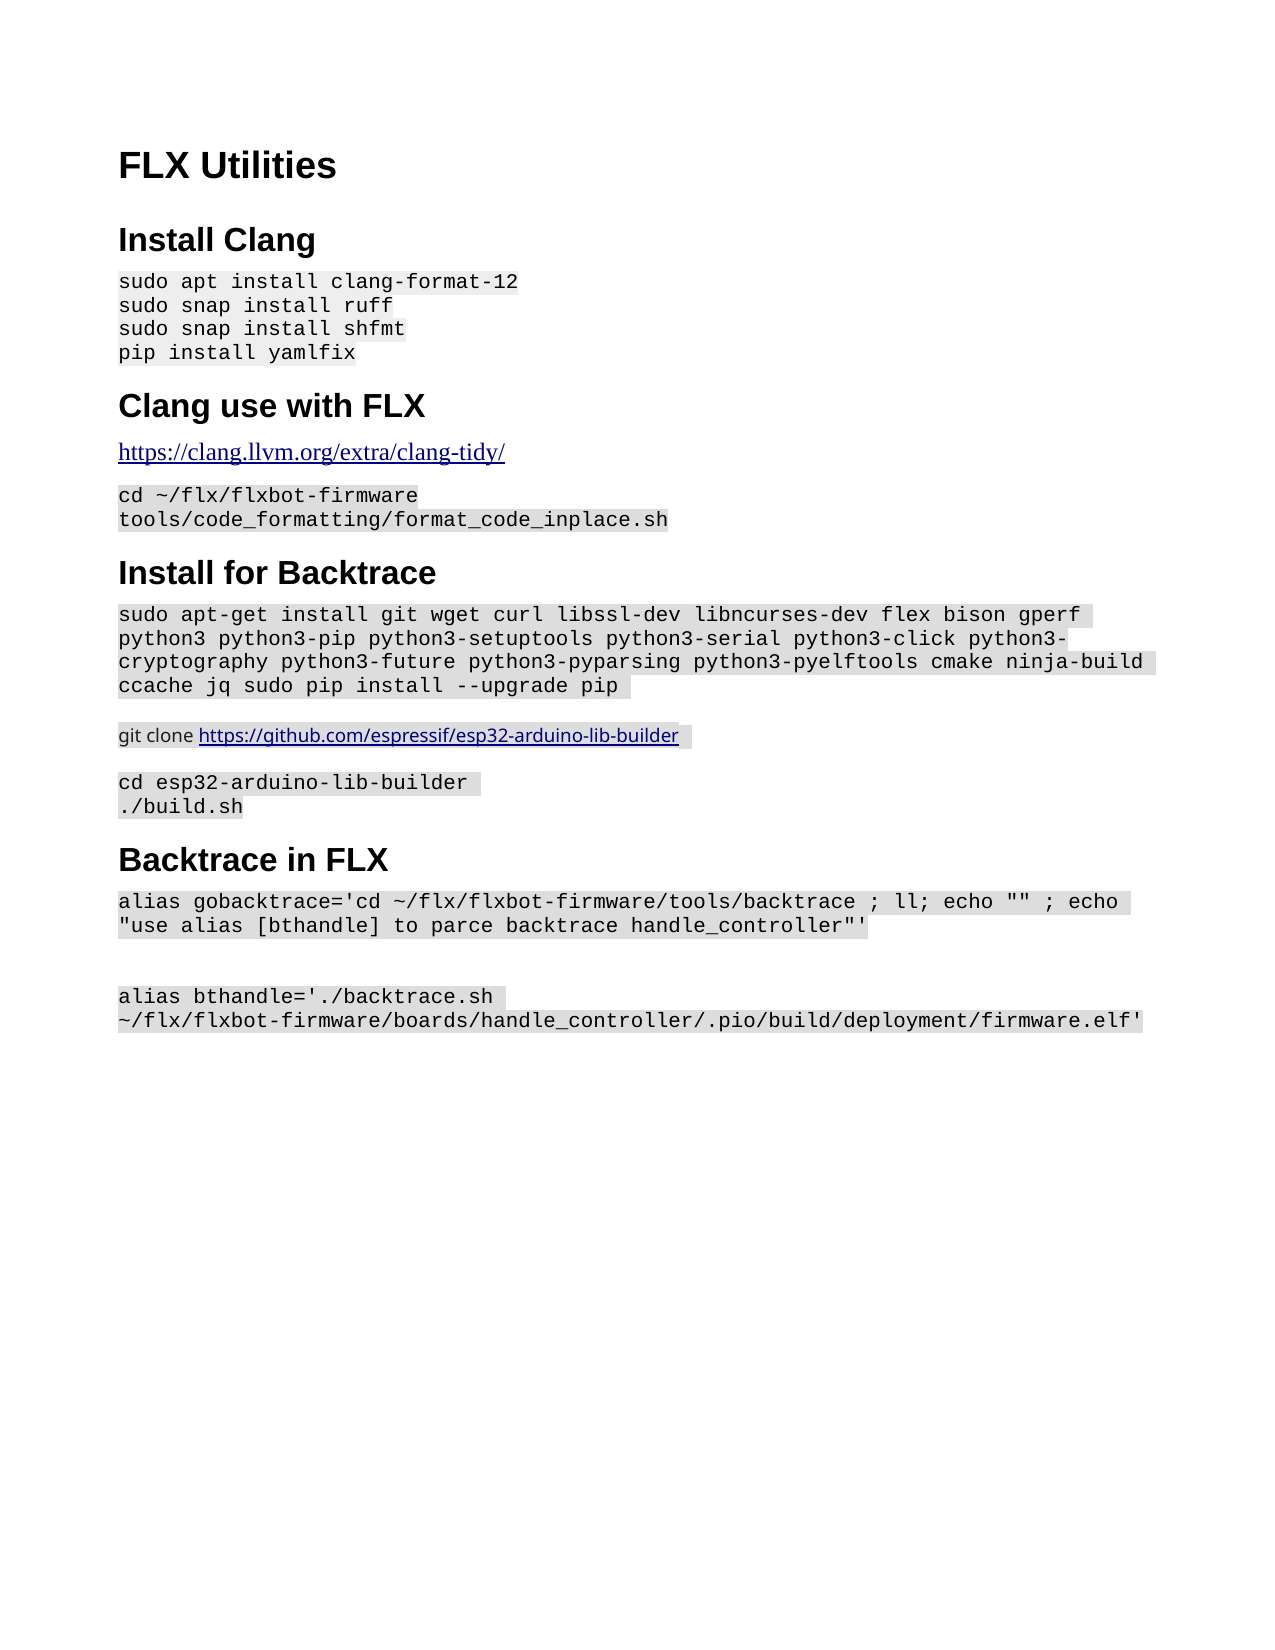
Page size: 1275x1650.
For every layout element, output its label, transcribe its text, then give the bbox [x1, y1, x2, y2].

subtitle FLX Utilities [118, 143, 1157, 187]
text sudo snap install ruff [118, 295, 1157, 318]
subtitle Clang use with FLX [118, 386, 1157, 425]
text sudo snap install shfmt [118, 318, 1157, 342]
text https://clang.llvm.org/extra/clang-tidy/ [118, 437, 1157, 466]
text ./build.sh [243, 796, 1157, 819]
text cd ~/flx/flxbot-firmware [418, 485, 1157, 509]
subtitle Backtrace in FLX [118, 840, 1157, 879]
text sudo apt install clang-format-12 [118, 271, 1157, 295]
text alias bthandle='./backtrace.sh ~/flx/flxbot-firmware/boards/handle_controller/.pio/build/deployment/firmware.elf' [506, 986, 1157, 1033]
text git clone https://github.com/espressif/esp32-arduino-lib-builder [679, 722, 1157, 749]
subtitle Install for Backtrace [118, 553, 1157, 592]
text cd esp32-arduino-lib-builder [481, 772, 1157, 796]
text pip install yamlfix [118, 342, 1157, 366]
subtitle Install Clang [118, 220, 1157, 258]
text tools/code_formatting/format_code_inplace.sh [668, 509, 1157, 532]
text alias gobacktrace='cd ~/flx/flxbot-firmware/tools/backtrace ; ll; echo "" ; echo "use alias [bthandle] to parce backtrace handle_controller"' [868, 891, 1157, 939]
text sudo apt-get install git wget curl libssl-dev libncurses-dev flex bison gperf python3 python3-pip python3-setuptools python3-serial python3-click python3-cryptography python3-future python3-pyparsing python3-pyelftools cmake ninja-build ccache jq sudo pip install --upgrade pip [631, 604, 1157, 699]
